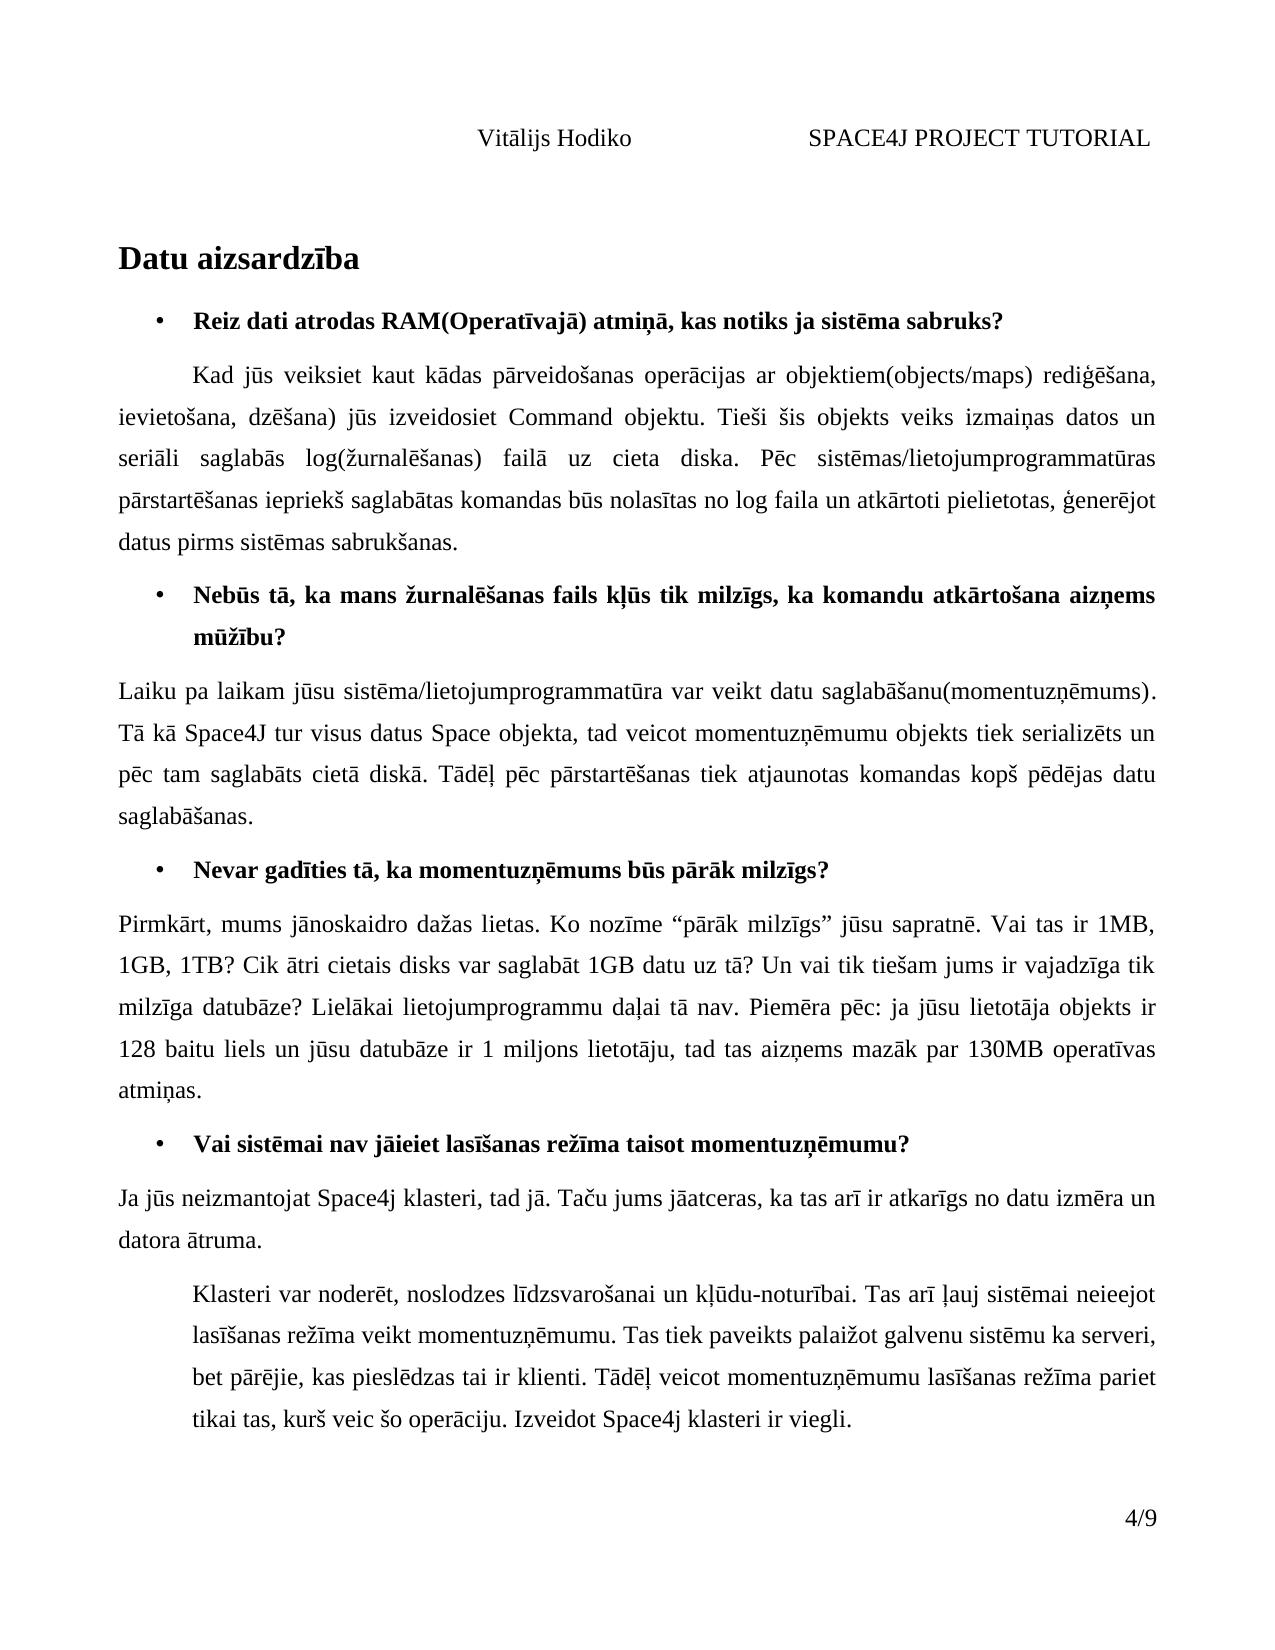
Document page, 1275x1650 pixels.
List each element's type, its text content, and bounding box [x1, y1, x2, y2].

text Ja jūs neizmantojat Space4j klasteri, tad jā. Taču jums jāatceras, ka tas arī ir atkarīgs no datu izmēra un datora ātruma. [118, 1184, 1157, 1254]
list Reiz dati atrodas RAM(Operatīvajā) atmiņā, kas notiks ja sistēma sabruks? [156, 307, 1157, 335]
list Vai sistēmai nav jāieiet lasīšanas režīma taisot momentuzņēmumu? [156, 1130, 1157, 1158]
list Nebūs tā, ka mans žurnalēšanas fails kļūs tik milzīgs, ka komandu atkārtošana aizņems mūžību? [156, 582, 1157, 651]
text Laiku pa laikam jūsu sistēma/lietojumprogrammatūra var veikt datu saglabāšanu(momentuzņēmums). Tā kā Space4J tur visus datus Space objekta, tad veicot momentuzņēmumu objekts tiek serializēts un pēc tam saglabāts cietā diskā. Tādēļ pēc pārstartēšanas tiek atjaunotas komandas kopš pēdējas datu saglabāšanas. [118, 677, 1157, 830]
text Klasteri var noderēt, noslodzes līdzsvarošanai un kļūdu-noturībai. Tas arī ļauj sistēmai neieejot lasīšanas režīma veikt momentuzņēmumu. Tas tiek paveikts palaižot galvenu sistēmu ka serveri, bet pārējie, kas pieslēdzas tai ir klienti. Tādēļ veicot momentuzņēmumu lasīšanas režīma pariet tikai tas, kurš veic šo operāciju. Izveidot Space4j klasteri ir viegli. [192, 1280, 1157, 1432]
list Nevar gadīties tā, ka momentuzņēmums būs pārāk milzīgs? [156, 856, 1157, 884]
subtitle Datu aizsardzība [118, 239, 1157, 276]
text Pirmkārt, mums jānoskaidro dažas lietas. Ko nozīme “pārāk milzīgs” jūsu sapratnē. Vai tas ir 1MB, 1GB, 1TB? Cik ātri cietais disks var saglabāt 1GB datu uz tā? Un vai tik tiešam jums ir vajadzīga tik milzīga datubāze? Lielākai lietojumprogrammu daļai tā nav. Piemēra pēc: ja jūsu lietotāja objekts ir 128 baitu liels un jūsu datubāze ir 1 miljons lietotāju, tad tas aizņems mazāk par 130MB operatīvas atmiņas. [118, 910, 1157, 1104]
text Kad jūs veiksiet kaut kādas pārveidošanas operācijas ar objektiem(objects/maps) rediģēšana, ievietošana, dzēšana) jūs izveidosiet Command objektu. Tieši šis objekts veiks izmaiņas datos un seriāli saglabās log(žurnalēšanas) failā uz cieta diska. Pēc sistēmas/lietojumprogrammatūras pārstartēšanas iepriekš saglabātas komandas būs nolasītas no log faila un atkārtoti pielietotas, ģenerējot datus pirms sistēmas sabrukšanas. [118, 361, 1157, 555]
